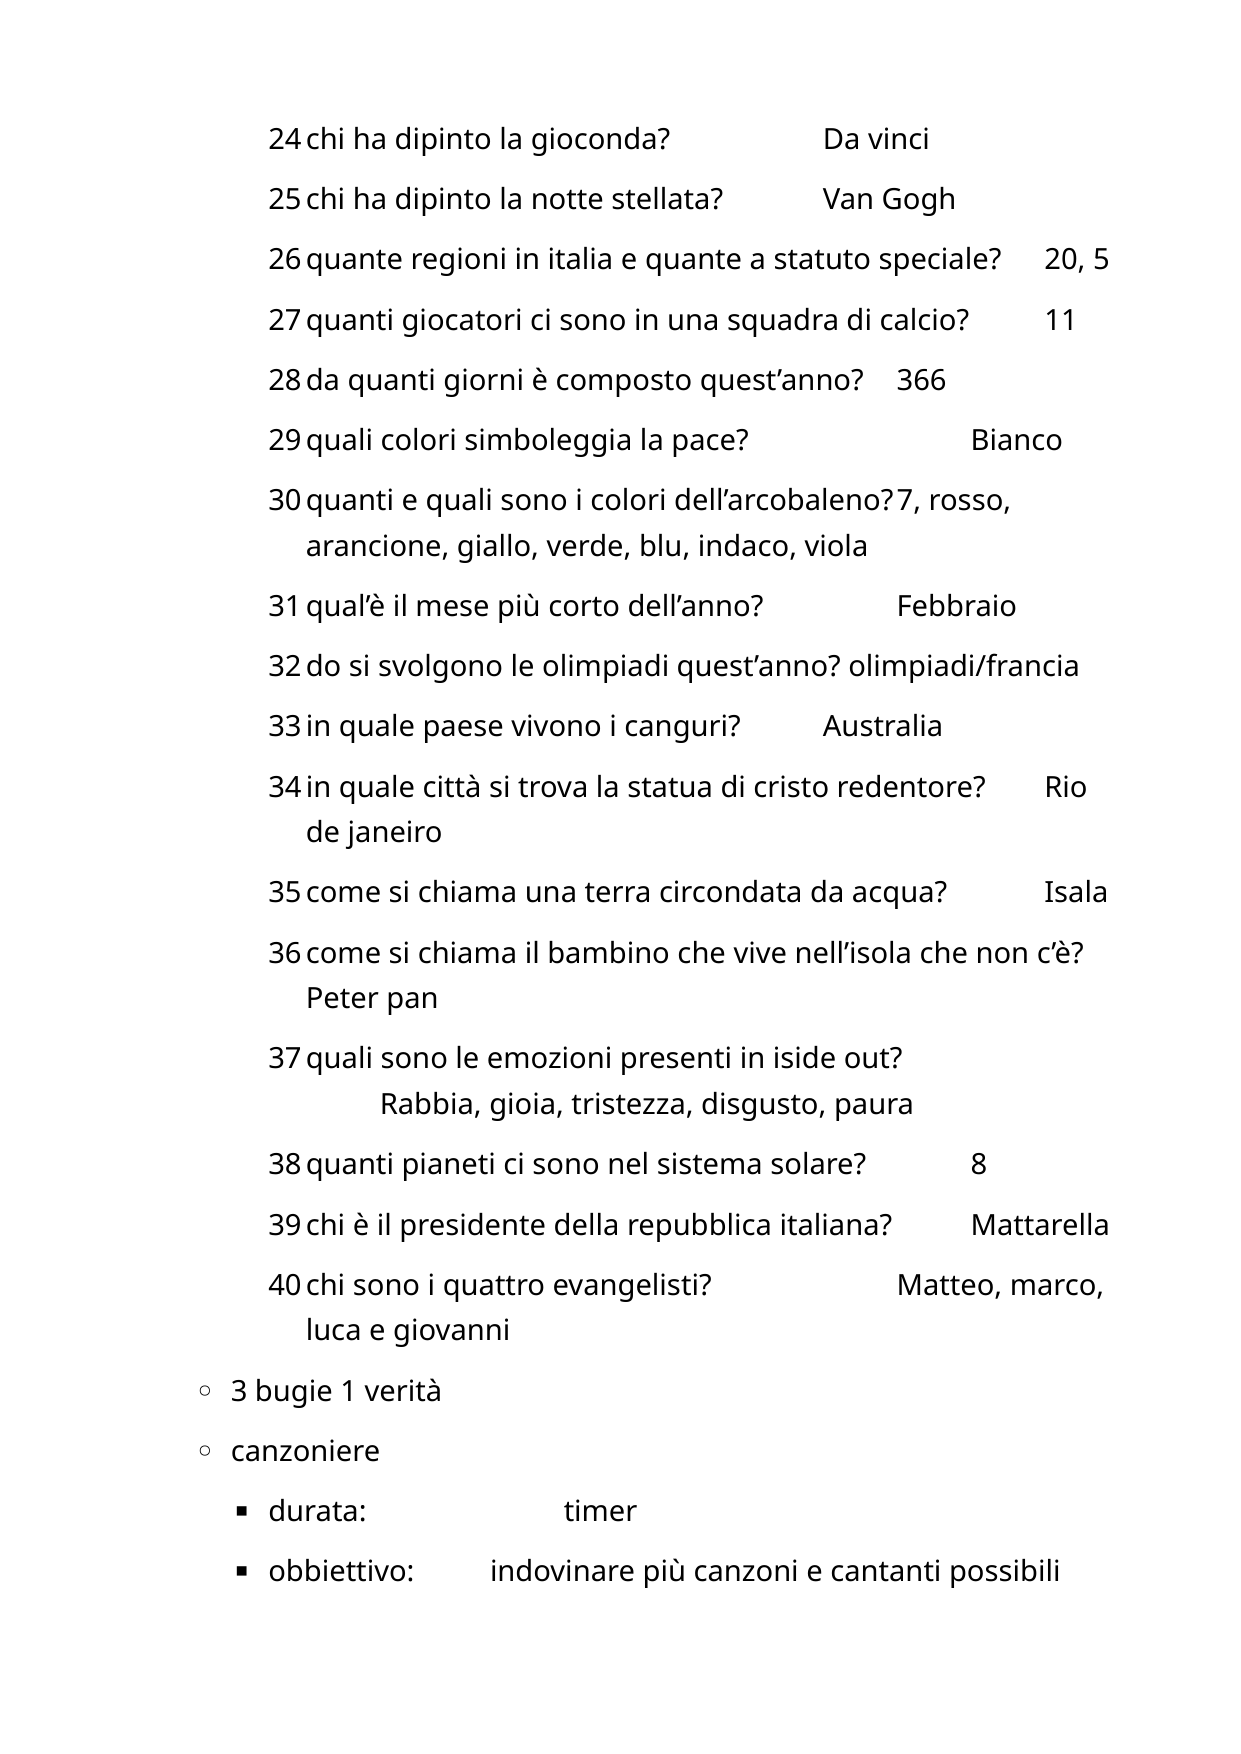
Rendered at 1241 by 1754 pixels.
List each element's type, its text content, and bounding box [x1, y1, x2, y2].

list chi ha dipinto la gioconda? Da vinci [268, 118, 1122, 158]
list chi sono i quattro evangelisti? Matteo, marco, luca e giovanni [268, 1264, 1122, 1349]
list do si svolgono le olimpiadi quest’anno? olimpiadi/francia [268, 645, 1122, 685]
list in quale città si trova la statua di cristo redentore? Rio de janeiro [268, 766, 1122, 851]
list quali sono le emozioni presenti in iside out? Rabbia, gioia, tristezza, disgusto, paura [268, 1038, 1122, 1123]
list da quanti giorni è composto quest’anno? 366 [268, 359, 1122, 399]
list quante regioni in italia e quante a statuto speciale? 20, 5 [268, 238, 1122, 278]
list durata: timer [231, 1490, 1122, 1530]
list quanti pianeti ci sono nel sistema solare? 8 [268, 1143, 1122, 1183]
list quanti e quali sono i colori dell’arcobaleno? 7, rosso, arancione, giallo, verde, blu, indaco, viola [268, 479, 1122, 565]
list canzoniere [193, 1430, 1122, 1470]
list chi ha dipinto la notte stellata? Van Gogh [268, 178, 1122, 218]
list 3 bugie 1 verità [193, 1370, 1122, 1409]
list come si chiama una terra circondata da acqua? Isala [268, 872, 1122, 911]
list obbiettivo: indovinare più canzoni e cantanti possibili [231, 1550, 1122, 1590]
list qual’è il mese più corto dell’anno? Febbraio [268, 585, 1122, 625]
list quali colori simboleggia la pace? Bianco [268, 419, 1122, 459]
list chi è il presidente della repubblica italiana? Mattarella [268, 1204, 1122, 1243]
list in quale paese vivono i canguri? Australia [268, 706, 1122, 745]
list come si chiama il bambino che vive nell’isola che non c’è? Peter pan [268, 932, 1122, 1017]
list quanti giocatori ci sono in una squadra di calcio? 11 [268, 299, 1122, 338]
